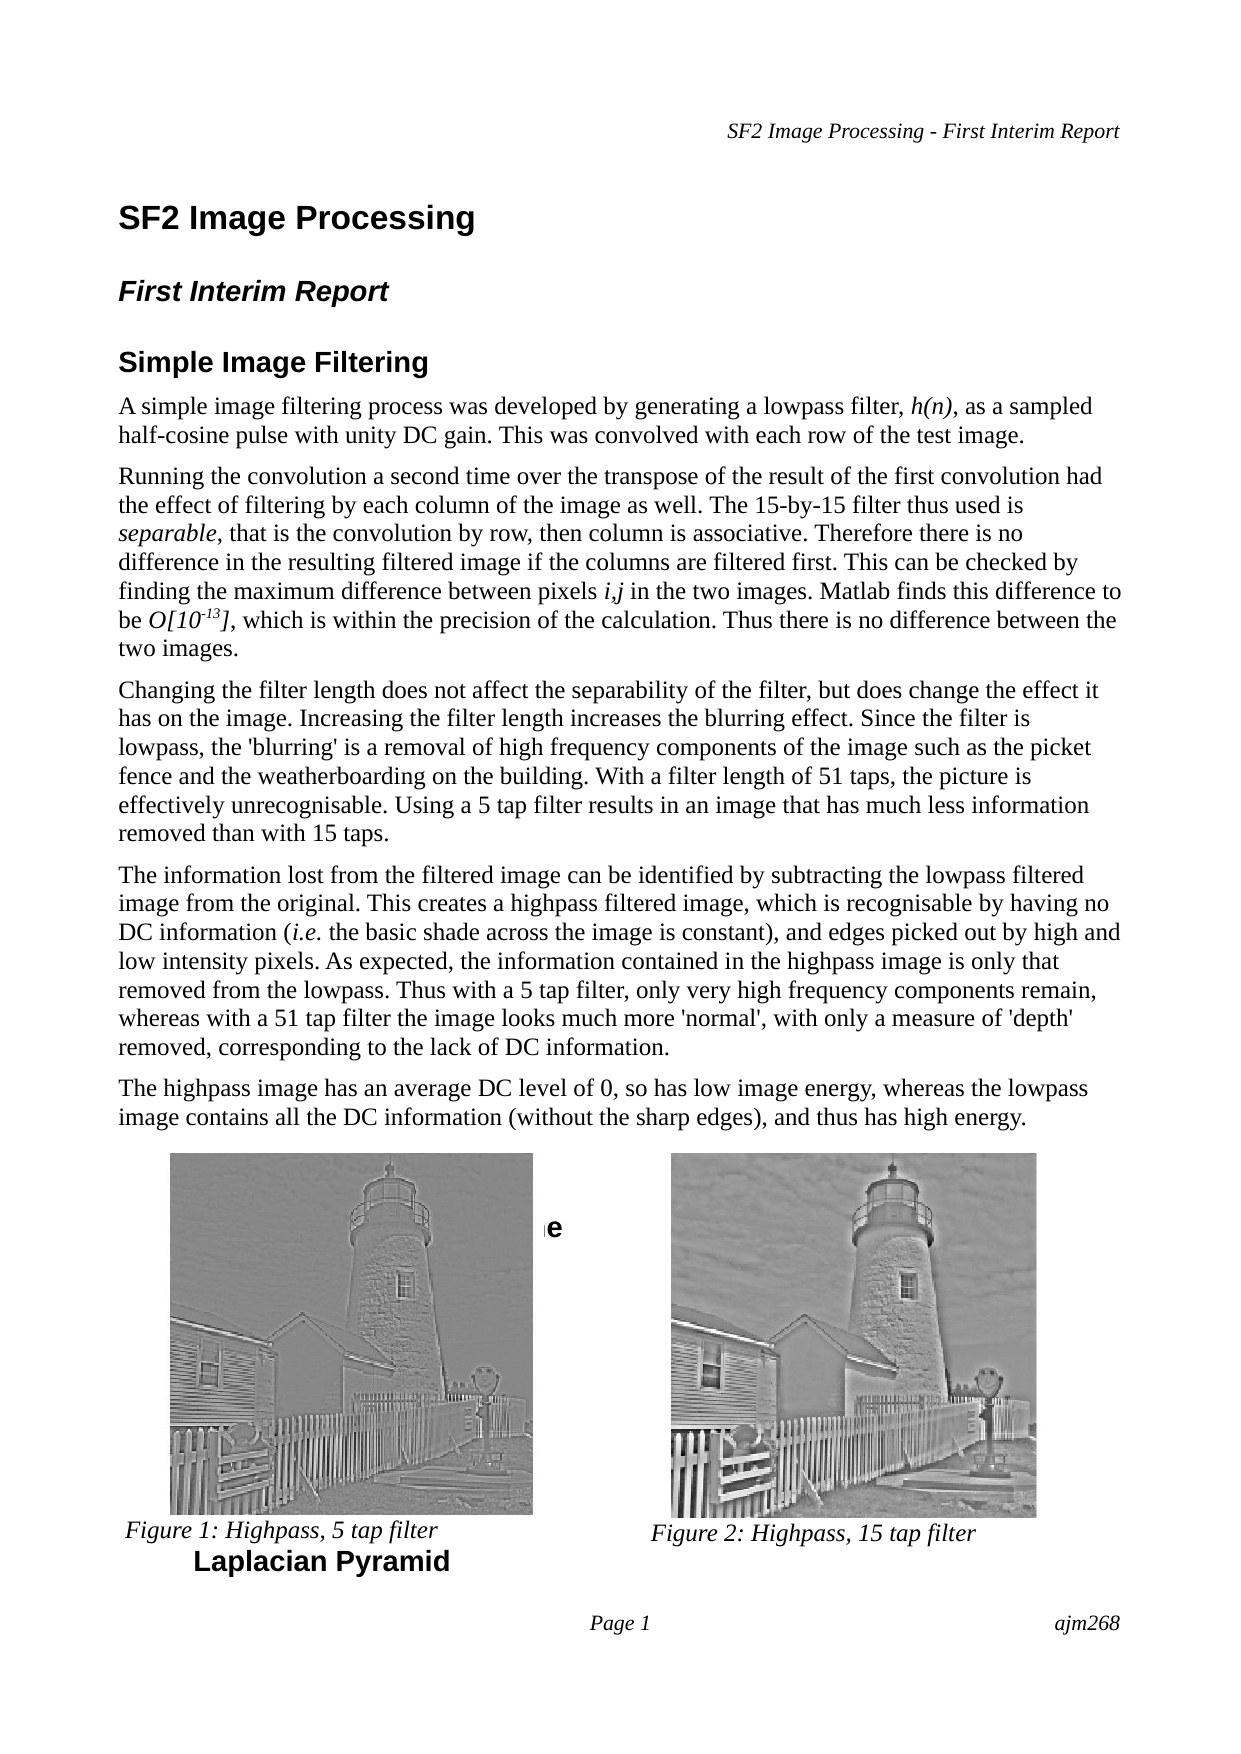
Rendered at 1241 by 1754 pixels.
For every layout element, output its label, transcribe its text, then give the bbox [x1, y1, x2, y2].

picture [157, 1153, 544, 1515]
subtitle First Interim Report [118, 274, 1122, 307]
text Changing the filter length does not affect the separability of the filter, but does change the effect it has on the image. Increasing the filter length increases the blurring effect. Since the filter is lowpass, the 'blurring' is a removal of high frequency components of the image such as the picket fence and the weatherboarding on the building. With a filter length of 51 taps, the picture is effectively unrecognisable. Using a 5 tap filter results in an image that has much less information removed than with 15 taps. [118, 675, 1122, 847]
subtitle The Laplacian Pyramid [118, 1210, 1122, 1577]
text A simple image filtering process was developed by generating a lowpass filter, h(n), as a sampled half-cosine pulse with unity DC gain. This was convolved with each row of the test image. [118, 391, 1122, 448]
text Figure 2: Highpass, 15 tap filter [651, 1153, 1040, 1546]
text The information lost from the filtered image can be identified by subtracting the lowpass filtered image from the original. This creates a highpass filtered image, which is recognisable by having no DC information (i.e. the basic shade across the image is constant), and edges picked out by high and low intensity pixels. As expected, the information contained in the highpass image is only that removed from the lowpass. Thus with a 5 tap filter, only very high frequency components remain, whereas with a 51 tap filter the image looks much more 'normal', with only a measure of 'depth' removed, corresponding to the lack of DC information. [118, 860, 1122, 1061]
picture [658, 1153, 1048, 1518]
text The highpass image has an average DC level of 0, so has low image energy, whereas the lowpass image contains all the DC information (without the sharp edges), and thus has high energy. [118, 1073, 1122, 1131]
text Figure 1: Highpass, 5 tap filter [125, 1153, 511, 1543]
text Running the convolution a second time over the transpose of the result of the first convolution had the effect of filtering by each column of the image as well. The 15-by-15 filter thus used is separable, that is the convolution by row, then column is associative. Therefore there is no difference in the resulting filtered image if the columns are filtered first. This can be checked by finding the maximum difference between pixels i,j in the two images. Matlab finds this difference to be O[10-13], which is within the precision of the calculation. Thus there is no difference between the two images. [118, 461, 1122, 662]
subtitle Simple Image Filtering [118, 345, 1122, 378]
subtitle SF2 Image Processing [118, 198, 1122, 236]
